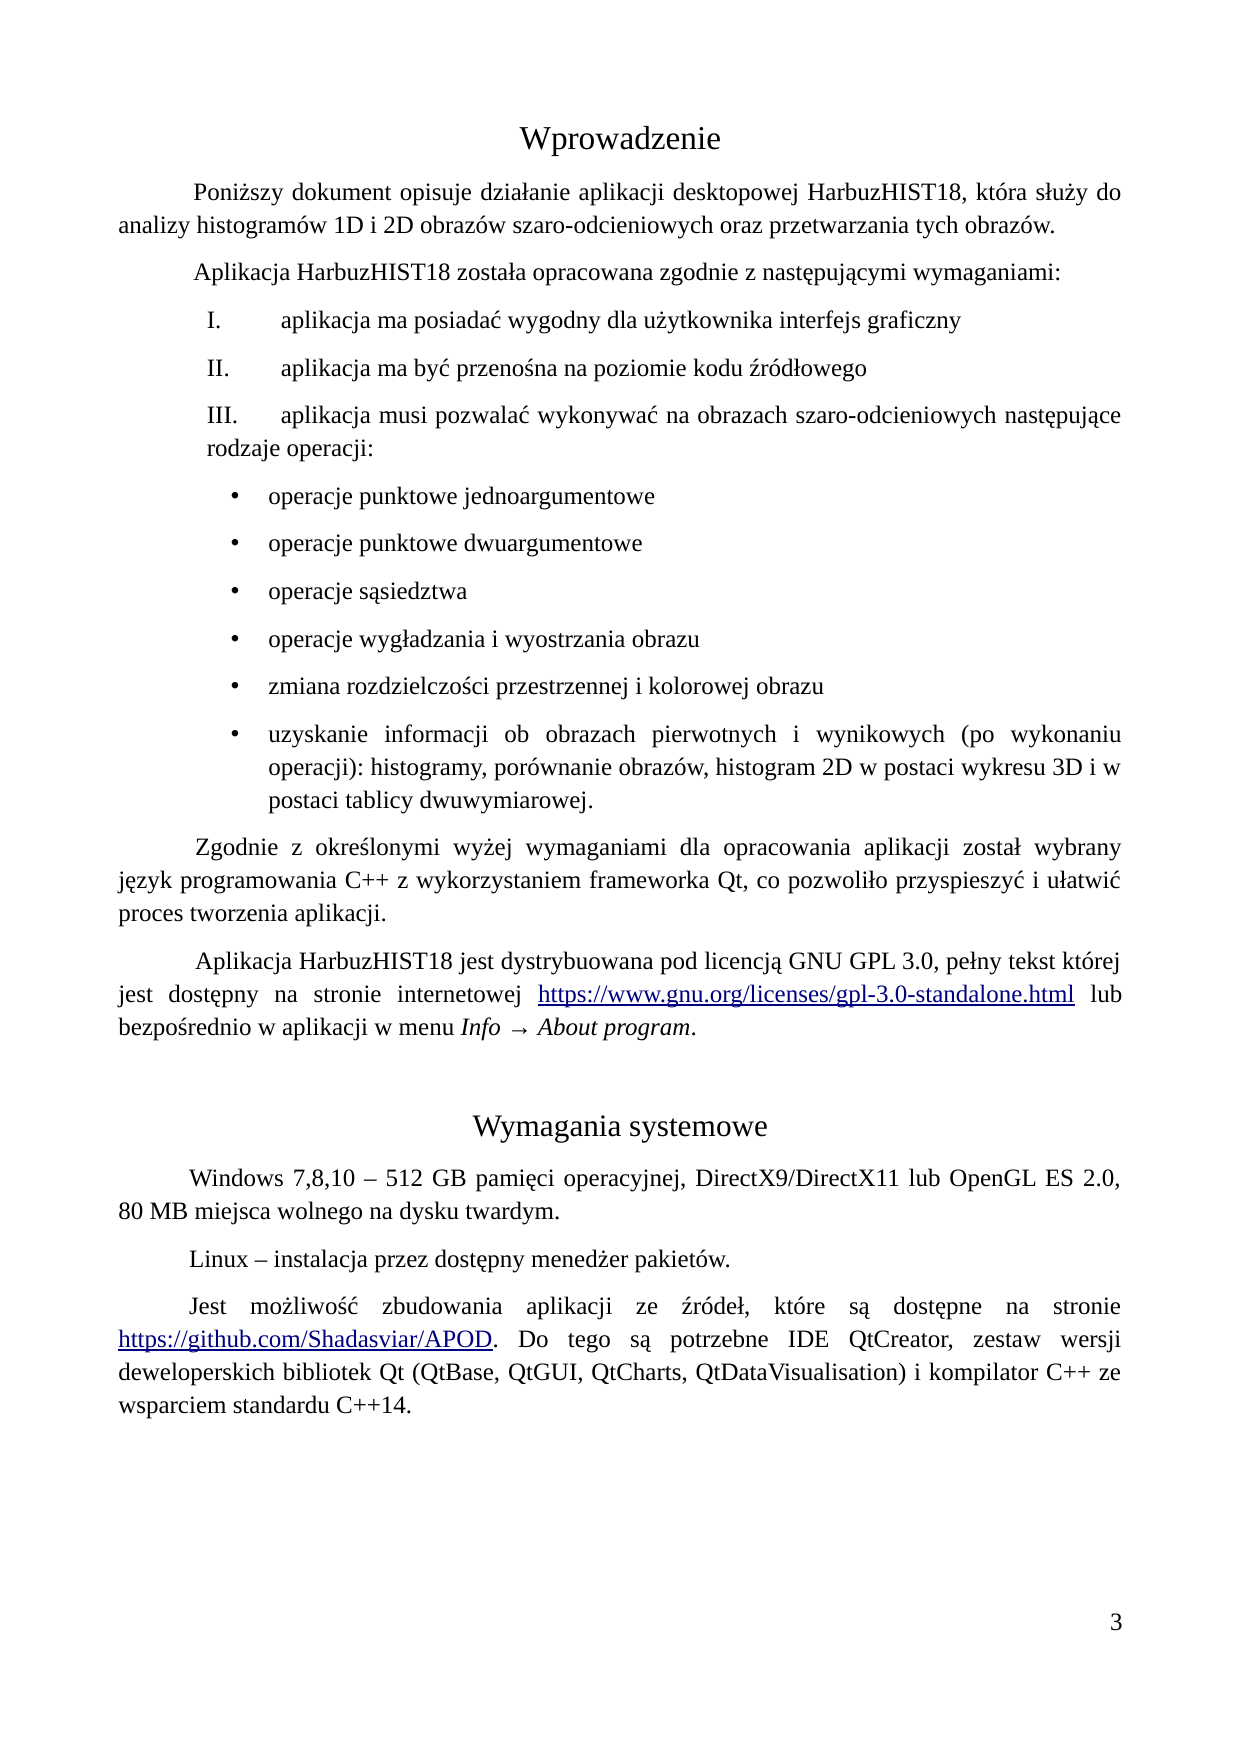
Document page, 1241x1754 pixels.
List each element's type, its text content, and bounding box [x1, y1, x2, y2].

list aplikacja ma posiadać wygodny dla użytkownika interfejs graficzny [207, 305, 1122, 334]
text Aplikacja HarbuzHIST18 została opracowana zgodnie z następującymi wymaganiami: [118, 257, 1122, 286]
list operacje sąsiedztwa [231, 576, 1122, 605]
list aplikacja musi pozwalać wykonywać na obrazach szaro-odcieniowych następujące rodzaje operacji: [207, 400, 1122, 462]
text Jest możliwość zbudowania aplikacji ze źródeł, które są dostępne na stronie https://github.com/Shadasviar/APOD. Do tego są potrzebne IDE QtCreator, zestaw wersji deweloperskich bibliotek Qt (QtBase, QtGUI, QtCharts, QtDataVisualisation) i kompilator C++ ze wsparciem standardu C++14. [118, 1291, 1122, 1419]
list uzyskanie informacji ob obrazach pierwotnych i wynikowych (po wykonaniu operacji): histogramy, porównanie obrazów, histogram 2D w postaci wykresu 3D i w postaci tablicy dwuwymiarowej. [231, 719, 1122, 814]
text Poniższy dokument opisuje działanie aplikacji desktopowej HarbuzHIST18, która służy do analizy histogramów 1D i 2D obrazów szaro-odcieniowych oraz przetwarzania tych obrazów. [118, 177, 1122, 238]
list operacje wygładzania i wyostrzania obrazu [231, 624, 1122, 652]
list zmiana rozdzielczości przestrzennej i kolorowej obrazu [231, 671, 1122, 700]
text Zgodnie z określonymi wyżej wymaganiami dla opracowania aplikacji został wybrany język programowania C++ z wykorzystaniem frameworka Qt, co pozwoliło przyspieszyć i ułatwić proces tworzenia aplikacji. [118, 832, 1122, 927]
list operacje punktowe jednoargumentowe [231, 481, 1122, 509]
text Wprowadzenie [118, 118, 1122, 156]
text Linux – instalacja przez dostępny menedżer pakietów. [118, 1244, 1122, 1273]
text Wymagania systemowe [118, 1107, 1122, 1143]
text Windows 7,8,10 – 512 GB pamięci operacyjnej, DirectX9/DirectX11 lub OpenGL ES 2.0, 80 MB miejsca wolnego na dysku twardym. [118, 1163, 1122, 1225]
list operacje punktowe dwuargumentowe [231, 528, 1122, 557]
text Aplikacja HarbuzHIST18 jest dystrybuowana pod licencją GNU GPL 3.0, pełny tekst której jest dostępny na stronie internetowej https://www.gnu.org/licenses/gpl-3.0-standalone.html lub bezpośrednio w aplikacji w menu Info → About program. [118, 946, 1122, 1041]
list aplikacja ma być przenośna na poziomie kodu źródłowego [207, 353, 1122, 381]
